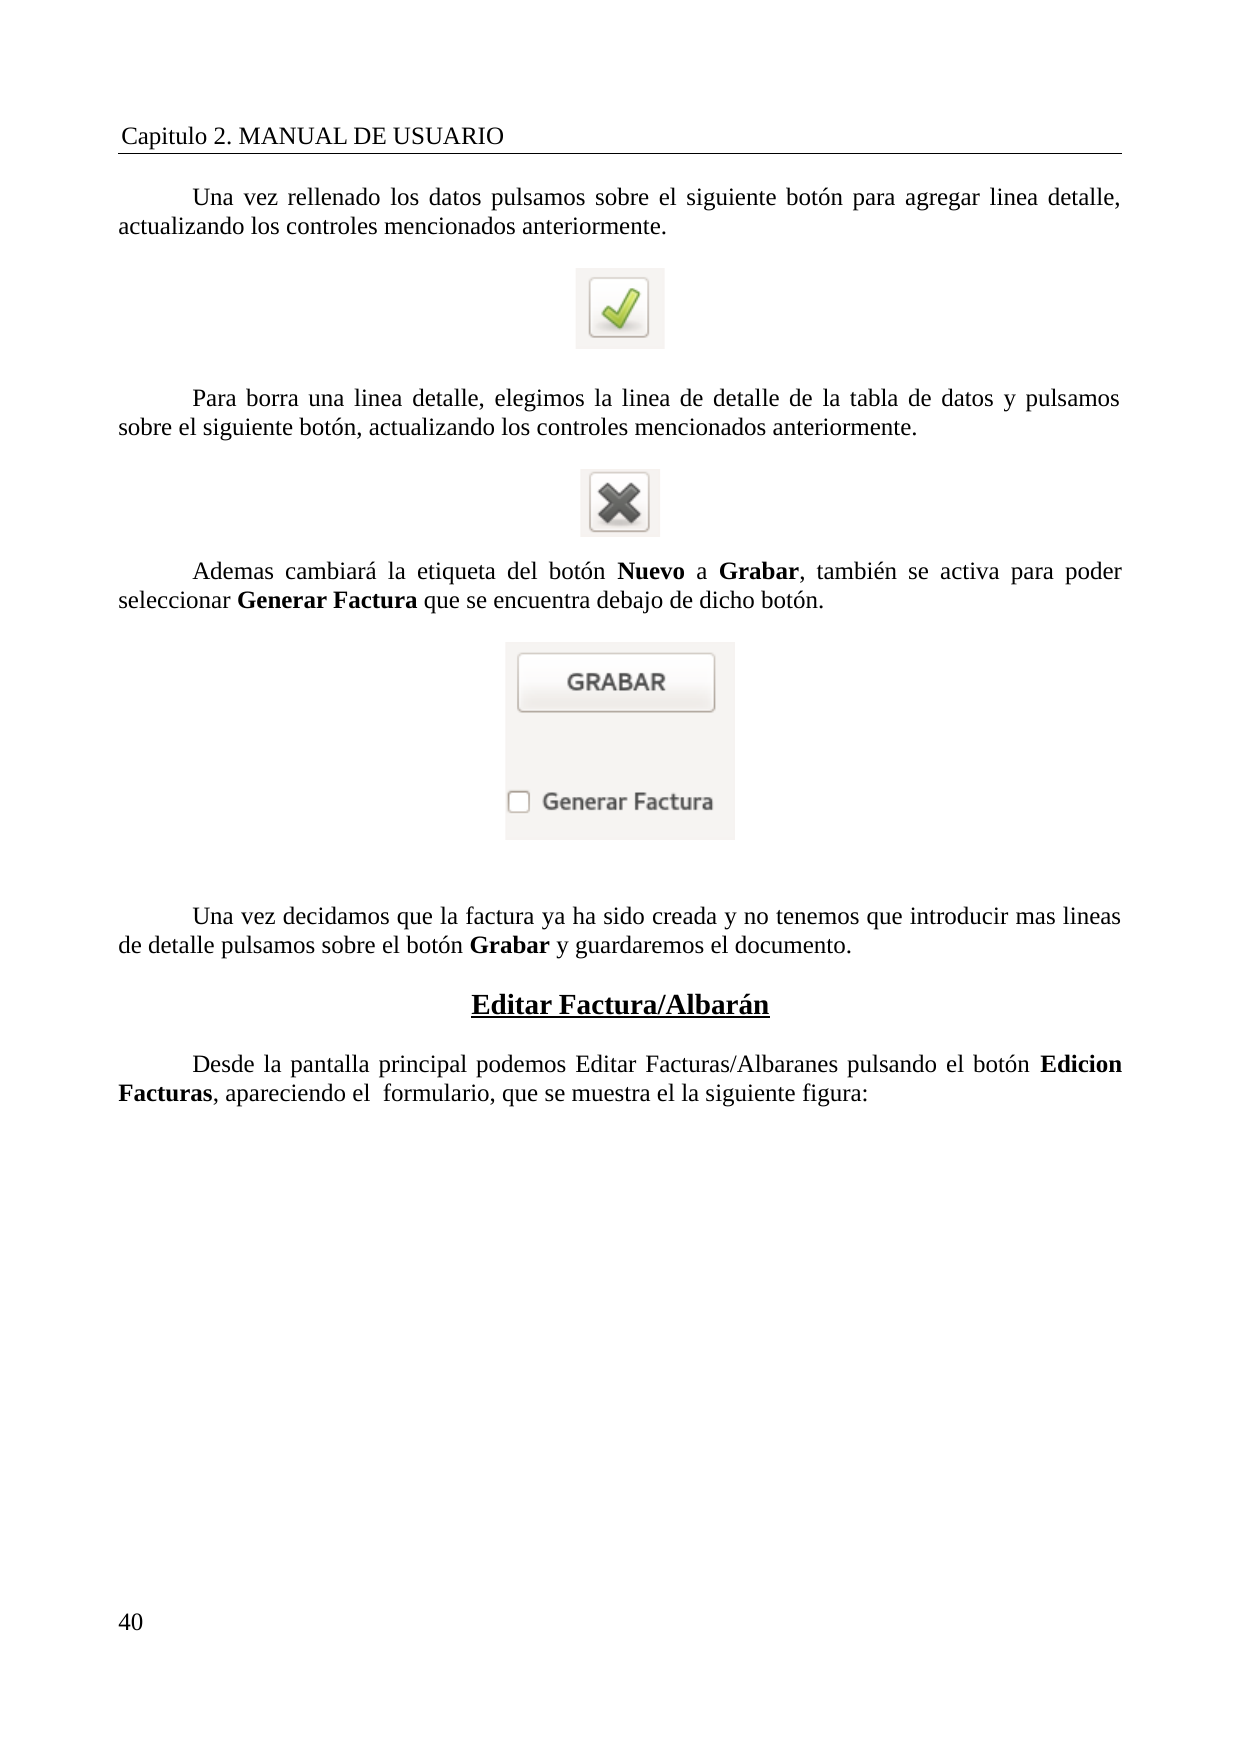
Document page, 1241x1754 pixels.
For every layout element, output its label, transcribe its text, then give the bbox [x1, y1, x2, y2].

text Una vez rellenado los datos pulsamos sobre el siguiente botón para agregar linea detalle, actualizando los controles mencionados anteriormente. [118, 182, 1122, 240]
text Para borra una linea detalle, elegimos la linea de detalle de la tabla de datos y pulsamos sobre el siguiente botón, actualizando los controles mencionados anteriormente. [118, 383, 1122, 441]
picture [580, 469, 661, 537]
picture [575, 268, 665, 349]
text Una vez decidamos que la factura ya ha sido creada y no tenemos que introducir mas lineas de detalle pulsamos sobre el botón Grabar y guardaremos el documento. [118, 901, 1122, 958]
picture [505, 642, 735, 840]
text Desde la pantalla principal podemos Editar Facturas/Albaranes pulsando el botón Edicion Facturas, apareciendo el formulario, que se muestra el la siguiente figura: [118, 1049, 1122, 1107]
text Ademas cambiará la etiqueta del botón Nuevo a Grabar, también se activa para poder seleccionar Generar Factura que se encuentra debajo de dicho botón. [118, 556, 1122, 613]
text Editar Factura/Albarán [118, 987, 1122, 1021]
